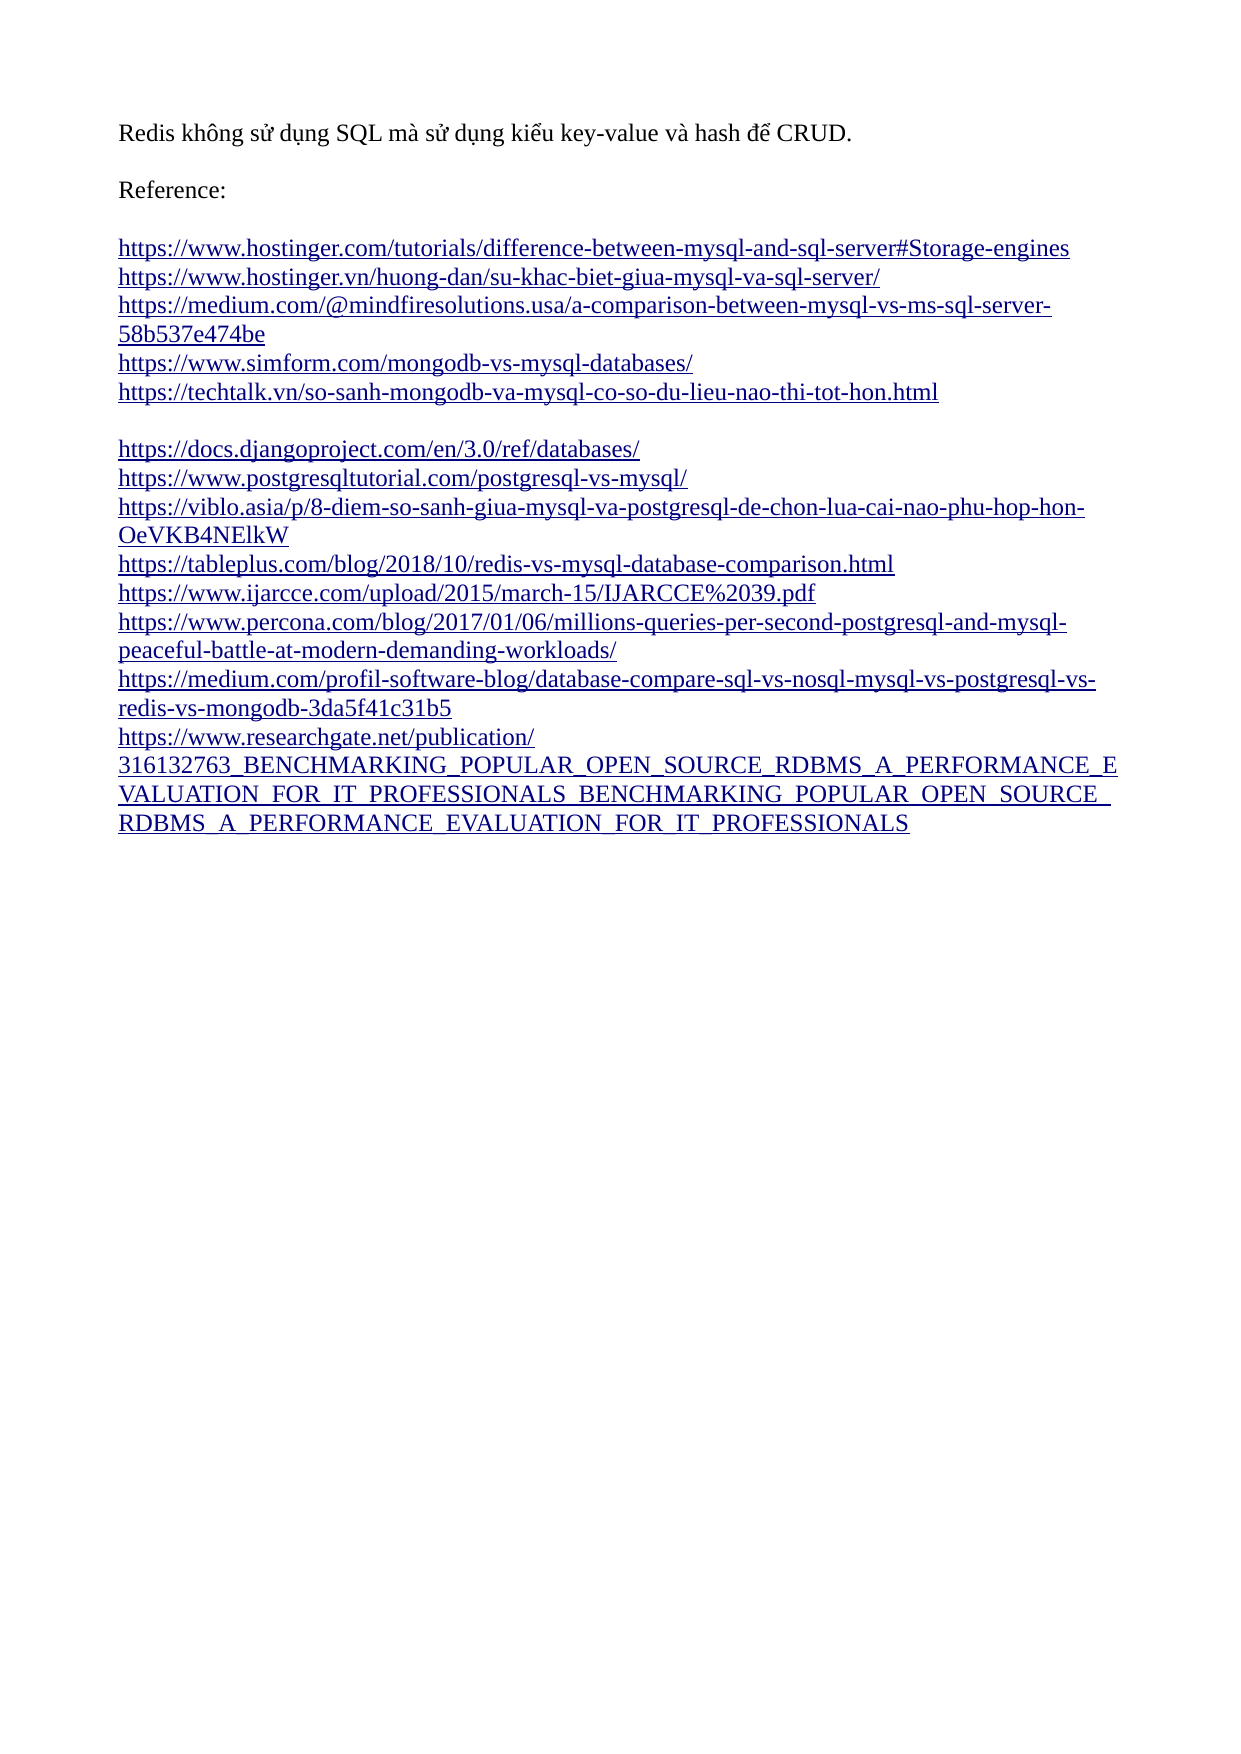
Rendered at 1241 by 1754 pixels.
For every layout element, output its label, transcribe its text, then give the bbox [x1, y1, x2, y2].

text https://medium.com/@mindfiresolutions.usa/a-comparison-between-mysql-vs-ms-sql-server-58b537e474be [118, 291, 1122, 348]
text https://www.postgresqltutorial.com/postgresql-vs-mysql/ [118, 463, 1122, 492]
text https://www.percona.com/blog/2017/01/06/millions-queries-per-second-postgresql-and-mysql-peaceful-battle-at-modern-demanding-workloads/ [118, 607, 1122, 664]
text Redis không sử dụng SQL mà sử dụng kiểu key-value và hash để CRUD. [118, 118, 1122, 147]
text https://medium.com/profil-software-blog/database-compare-sql-vs-nosql-mysql-vs-postgresql-vs-redis-vs-mongodb-3da5f41c31b5 [118, 664, 1122, 722]
text https://www.hostinger.vn/huong-dan/su-khac-biet-giua-mysql-va-sql-server/ [118, 262, 1122, 291]
text https://tableplus.com/blog/2018/10/redis-vs-mysql-database-comparison.html [118, 549, 1122, 578]
text https://www.researchgate.net/publication/316132763_BENCHMARKING_POPULAR_OPEN_SOURCE_RDBMS_A_PERFORMANCE_EVALUATION_FOR_IT_PROFESSIONALS_BENCHMARKING_POPULAR_OPEN_SOURCE_RDBMS_A_PERFORMANCE_EVALUATION_FOR_IT_PROFESSIONALS [118, 722, 1122, 837]
text Reference: [118, 176, 1122, 204]
text https://viblo.asia/p/8-diem-so-sanh-giua-mysql-va-postgresql-de-chon-lua-cai-nao-phu-hop-hon-OeVKB4NElkW [118, 492, 1122, 549]
text https://techtalk.vn/so-sanh-mongodb-va-mysql-co-so-du-lieu-nao-thi-tot-hon.html [118, 377, 1122, 406]
text https://www.hostinger.com/tutorials/difference-between-mysql-and-sql-server#Storage-engines [118, 233, 1122, 262]
text https://www.ijarcce.com/upload/2015/march-15/IJARCCE%2039.pdf [118, 578, 1122, 607]
text https://docs.djangoproject.com/en/3.0/ref/databases/ [118, 434, 1122, 463]
text https://www.simform.com/mongodb-vs-mysql-databases/ [118, 348, 1122, 377]
